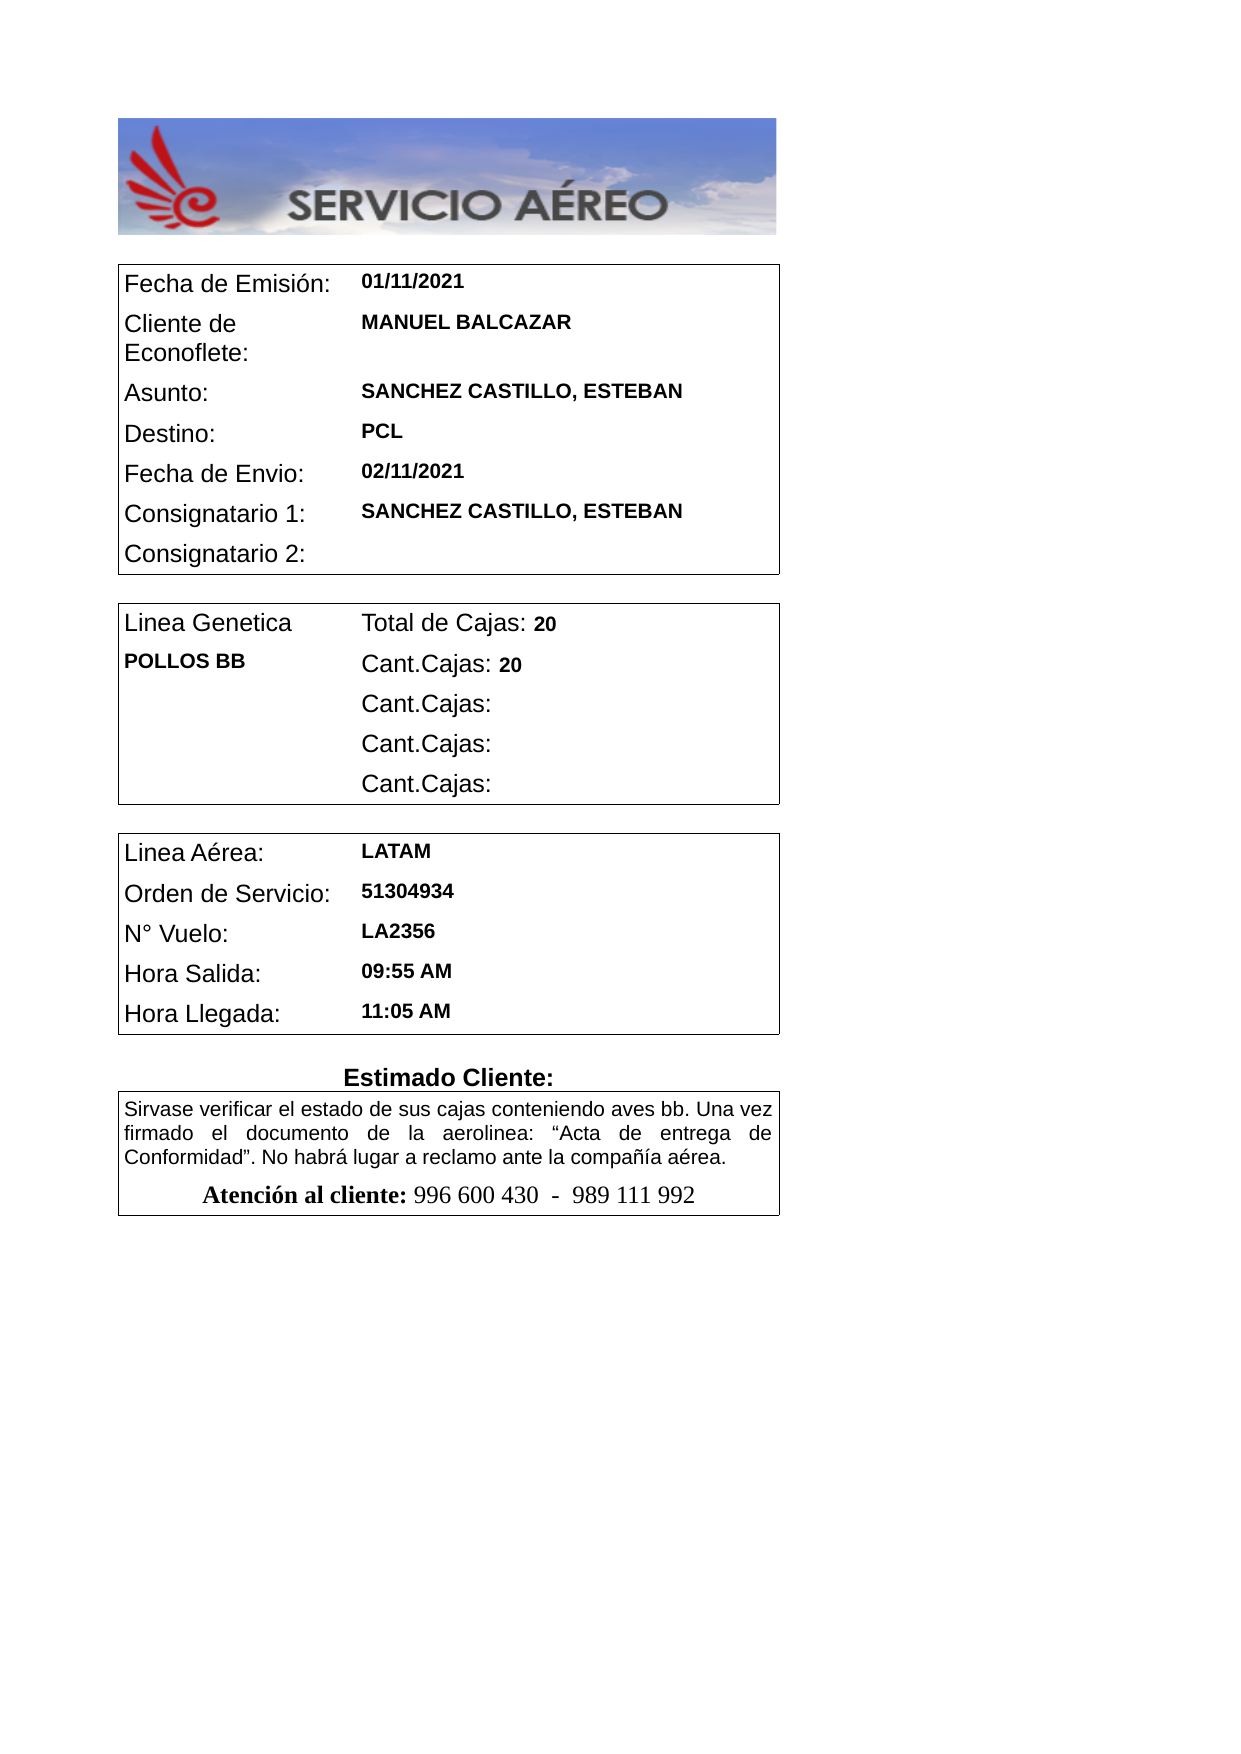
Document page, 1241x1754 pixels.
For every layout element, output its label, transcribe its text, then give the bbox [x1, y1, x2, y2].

table_cell [356, 534, 779, 574]
table_cell Cant.Cajas: [356, 764, 779, 804]
table_cell Asunto: [119, 373, 356, 413]
table_cell Orden de Servicio: [119, 873, 356, 913]
table_header 01/11/2021 [356, 265, 779, 304]
table_cell Consignatario 1: [119, 493, 356, 533]
table_cell [356, 575, 779, 603]
table_cell SANCHEZ CASTILLO, ESTEBAN [356, 373, 779, 413]
table_cell 51304934 [356, 873, 779, 913]
table_cell Estimado Cliente: [118, 1035, 779, 1091]
table_cell 09:55 AM [356, 953, 779, 993]
table_cell [118, 805, 356, 833]
table_cell Total de Cajas: 20 [356, 604, 779, 643]
table_cell PCL [356, 413, 779, 453]
table_cell Cant.Cajas: [356, 723, 779, 763]
table_cell MANUEL BALCAZAR [356, 304, 779, 373]
table_cell [119, 764, 356, 804]
table_cell [356, 805, 779, 833]
table_cell Hora Llegada: [119, 994, 356, 1034]
table_cell Sirvase verificar el estado de sus cajas conteniendo aves bb. Una vez firmado el documento de la aerolinea: “Acta de entrega de Conformidad”. No habrá lugar a reclamo ante la compañía aérea. [119, 1092, 779, 1175]
table_cell Linea Aérea: [119, 834, 356, 873]
table_cell 02/11/2021 [356, 453, 779, 493]
table_cell [119, 683, 356, 723]
table_cell Cant.Cajas: [356, 683, 779, 723]
table_cell Cant.Cajas: 20 [356, 643, 779, 683]
table_cell Hora Salida: [119, 953, 356, 993]
table_header Fecha de Emisión: [119, 265, 356, 304]
table_cell Linea Genetica [119, 604, 356, 643]
table_cell Cliente de Econoflete: [119, 304, 356, 373]
picture [118, 118, 777, 235]
table_cell 11:05 AM [356, 994, 779, 1034]
table_cell Atención al cliente: 996 600 430 - 989 111 992 [119, 1175, 779, 1215]
table_cell SANCHEZ CASTILLO, ESTEBAN [356, 493, 779, 533]
table_cell N° Vuelo: [119, 913, 356, 953]
table_cell Destino: [119, 413, 356, 453]
table_cell Fecha de Envio: [119, 453, 356, 493]
table_cell POLLOS BB [119, 643, 356, 683]
table_cell Consignatario 2: [119, 534, 356, 574]
table_cell [119, 723, 356, 763]
table_cell LATAM [356, 834, 779, 873]
table_cell LA2356 [356, 913, 779, 953]
table_cell [118, 575, 356, 603]
